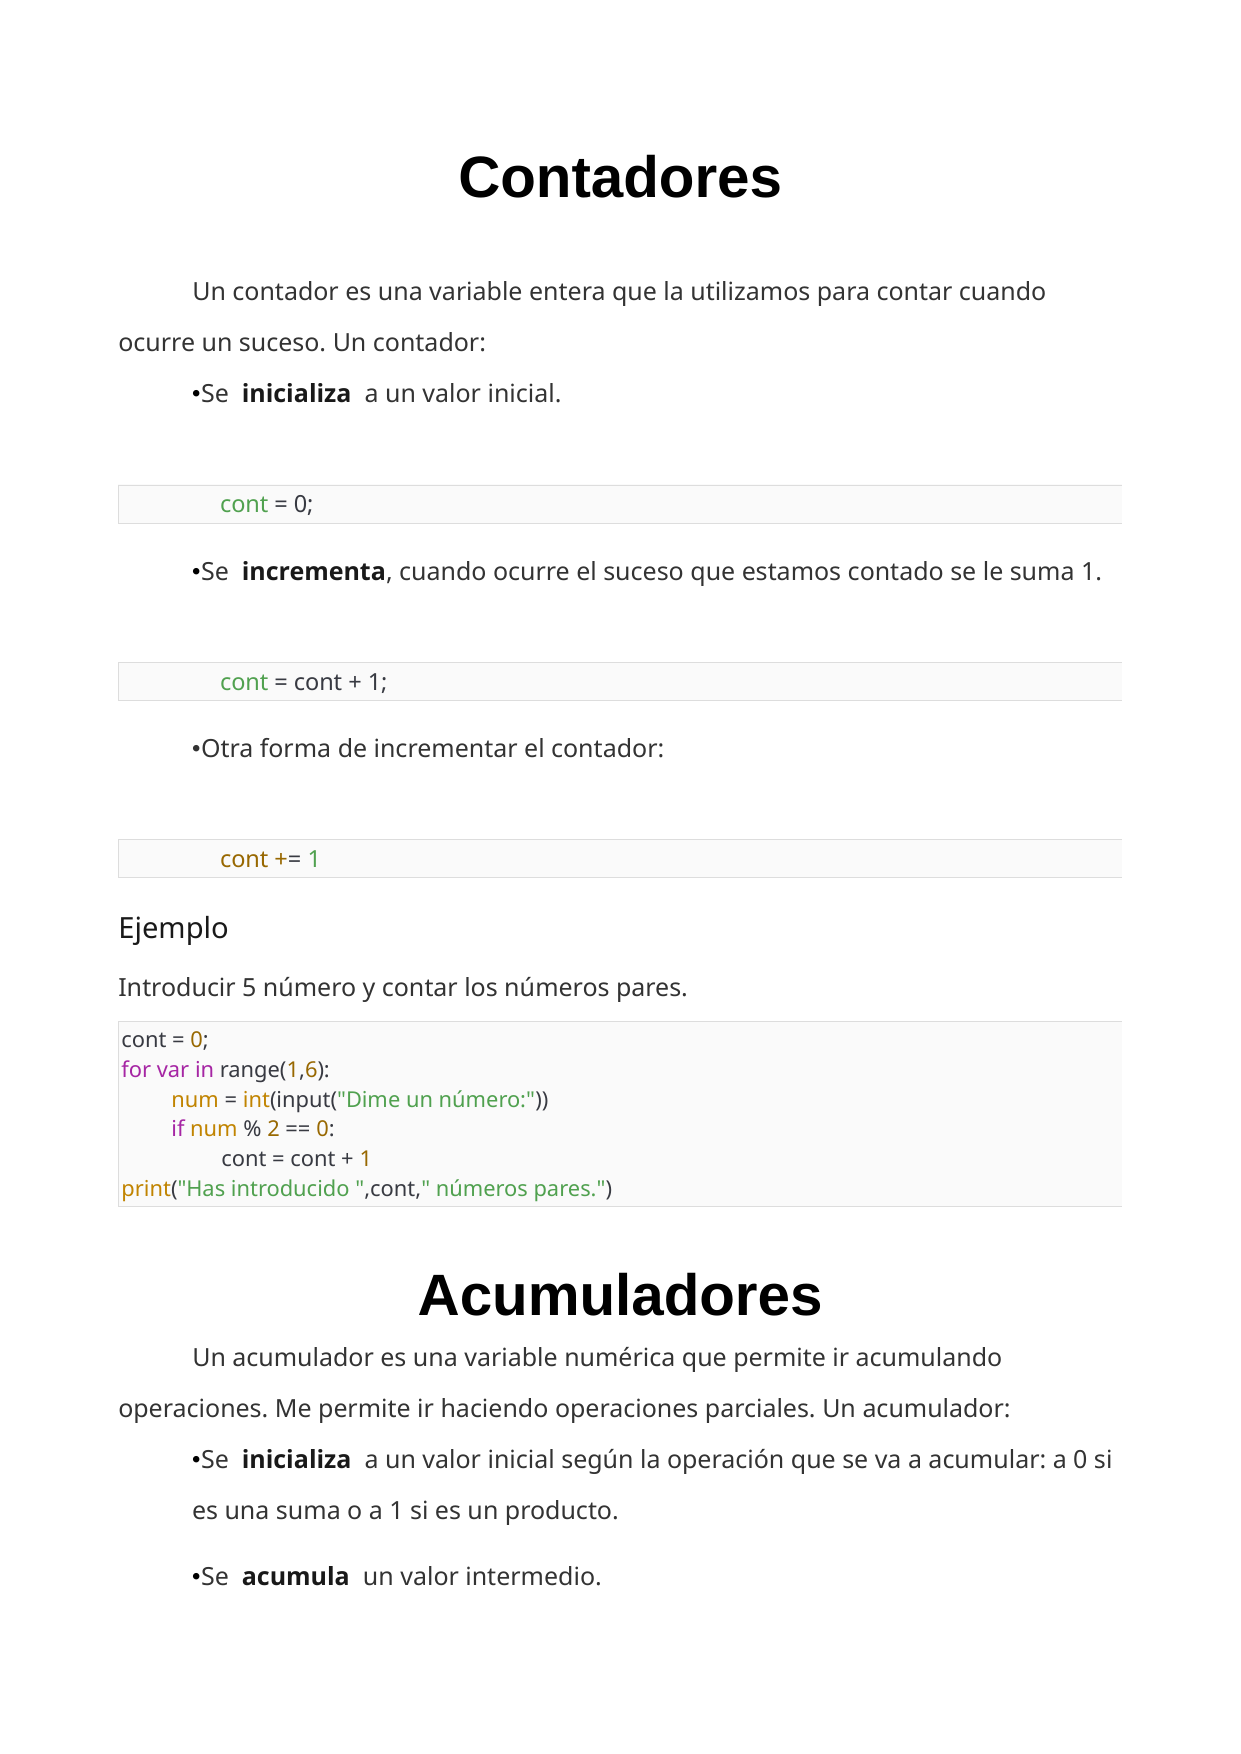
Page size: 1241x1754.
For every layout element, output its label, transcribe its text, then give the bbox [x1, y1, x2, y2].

list cont += 1 [119, 840, 1122, 877]
text Un acumulador es una variable numérica que permite ir acumulando operaciones. Me permite ir haciendo operaciones parciales. Un acumulador: [118, 1340, 1122, 1425]
text cont = cont + 1 [119, 1140, 1122, 1170]
text print("Has introducido ",cont," números pares.") [119, 1170, 1122, 1206]
text cont = 0; [119, 1022, 1122, 1051]
title Contadores [118, 143, 1122, 210]
list Otra forma de incrementar el contador: [118, 730, 1122, 764]
title Acumuladores [118, 1260, 1122, 1327]
text num = int(input("Dime un número:")) [119, 1081, 1122, 1110]
list Se acumula un valor intermedio. [118, 1558, 1122, 1593]
list Se inicializa a un valor inicial según la operación que se va a acumular: a 0 si es una suma o a 1 si es un producto. [118, 1442, 1122, 1527]
subtitle Ejemplo [118, 908, 1122, 947]
list cont = 0; [119, 486, 1122, 523]
text Un contador es una variable entera que la utilizamos para contar cuando ocurre un suceso. Un contador: [118, 274, 1122, 359]
text Introducir 5 número y contar los números pares. [118, 970, 1122, 1004]
text if num % 2 == 0: [119, 1110, 1122, 1140]
list Se inicializa a un valor inicial. [118, 376, 1122, 410]
list Se incrementa, cuando ocurre el suceso que estamos contado se le suma 1. [118, 553, 1122, 587]
list cont = cont + 1; [119, 663, 1122, 700]
text for var in range(1,6): [119, 1051, 1122, 1081]
